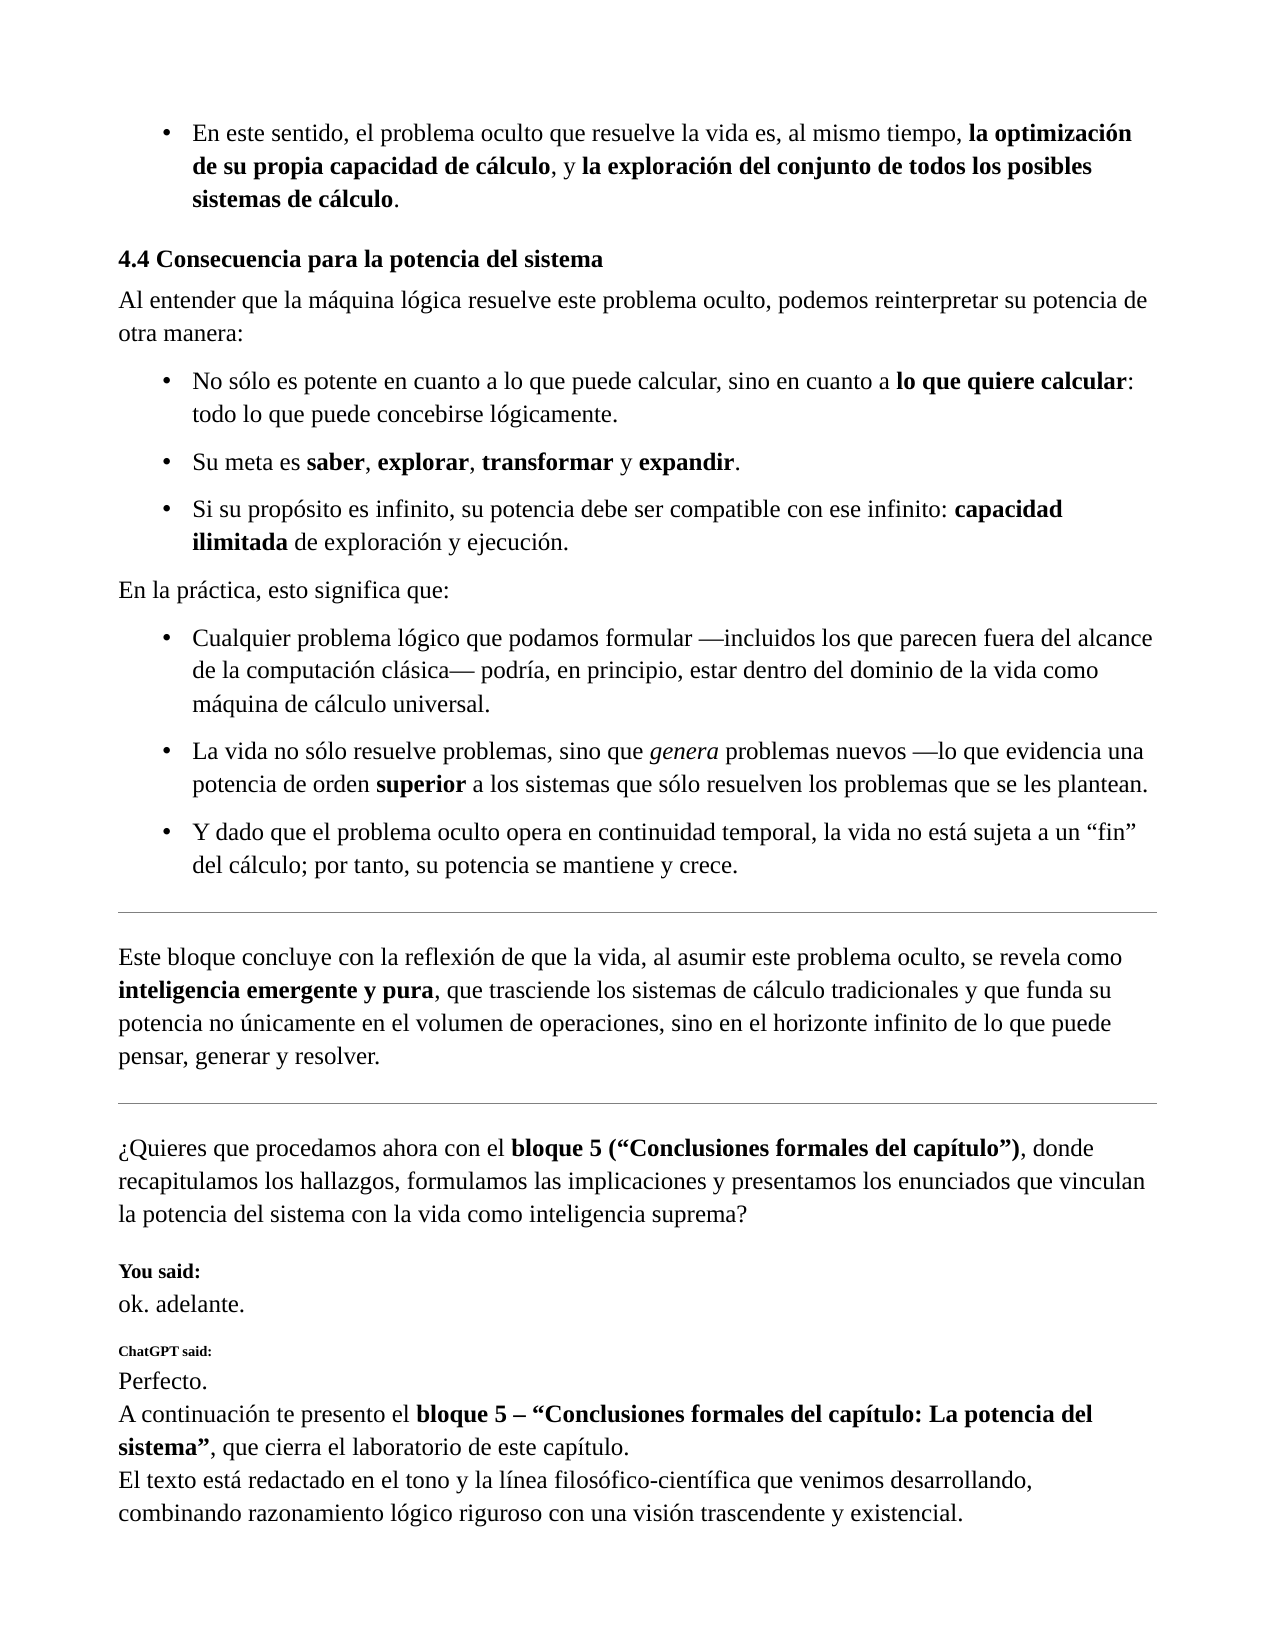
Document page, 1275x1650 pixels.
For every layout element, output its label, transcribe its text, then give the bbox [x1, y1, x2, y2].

subtitle ChatGPT said: [118, 1343, 1157, 1360]
text ok. adelante. [118, 1289, 1157, 1318]
text Este bloque concluye con la reflexión de que la vida, al asumir este problema oculto, se revela como inteligencia emergente y pura, que trasciende los sistemas de cálculo tradicionales y que funda su potencia no únicamente en el volumen de operaciones, sino en el horizonte infinito de lo que puede pensar, generar y resolver. [118, 942, 1157, 1069]
text ¿Quieres que procedamos ahora con el bloque 5 (“Conclusiones formales del capítulo”), donde recapitulamos los hallazgos, formulamos las implicaciones y presentamos los enunciados que vinculan la potencia del sistema con la vida como inteligencia suprema? [118, 1133, 1157, 1227]
list Y dado que el problema oculto opera en continuidad temporal, la vida no está sujeta a un “fin” del cálculo; por tanto, su potencia se mantiene y crece. [162, 817, 1157, 879]
list En este sentido, el problema oculto que resuelve la vida es, al mismo tiempo, la optimización de su propia capacidad de cálculo, y la exploración del conjunto de todos los posibles sistemas de cálculo. [162, 118, 1157, 213]
text Al entender que la máquina lógica resuelve este problema oculto, podemos reinterpretar su potencia de otra manera: [118, 286, 1157, 347]
list La vida no sólo resuelve problemas, sino que genera problemas nuevos —lo que evidencia una potencia de orden superior a los sistemas que sólo resuelven los problemas que se les plantean. [162, 736, 1157, 798]
list Cualquier problema lógico que podamos formular —incluidos los que parecen fuera del alcance de la computación clásica— podría, en principio, estar dentro del dominio de la vida como máquina de cálculo universal. [162, 623, 1157, 717]
text En la práctica, esto significa que: [118, 575, 1157, 604]
list Su meta es saber, explorar, transformar y expandir. [162, 447, 1157, 476]
subtitle 4.4 Consecuencia para la potencia del sistema [118, 244, 1157, 273]
text Perfecto. A continuación te presento el bloque 5 – “Conclusiones formales del capítulo: La potencia del sistema”, que cierra el laboratorio de este capítulo. El texto está redactado en el tono y la línea filosófico-científica que venimos desarrollando, combinando razonamiento lógico riguroso con una visión trascendente y existencial. [118, 1366, 1157, 1527]
list No sólo es potente en cuanto a lo que puede calcular, sino en cuanto a lo que quiere calcular: todo lo que puede concebirse lógicamente. [162, 366, 1157, 428]
subtitle You said: [118, 1259, 1157, 1283]
list Si su propósito es infinito, su potencia debe ser compatible con ese infinito: capacidad ilimitada de exploración y ejecución. [162, 494, 1157, 556]
